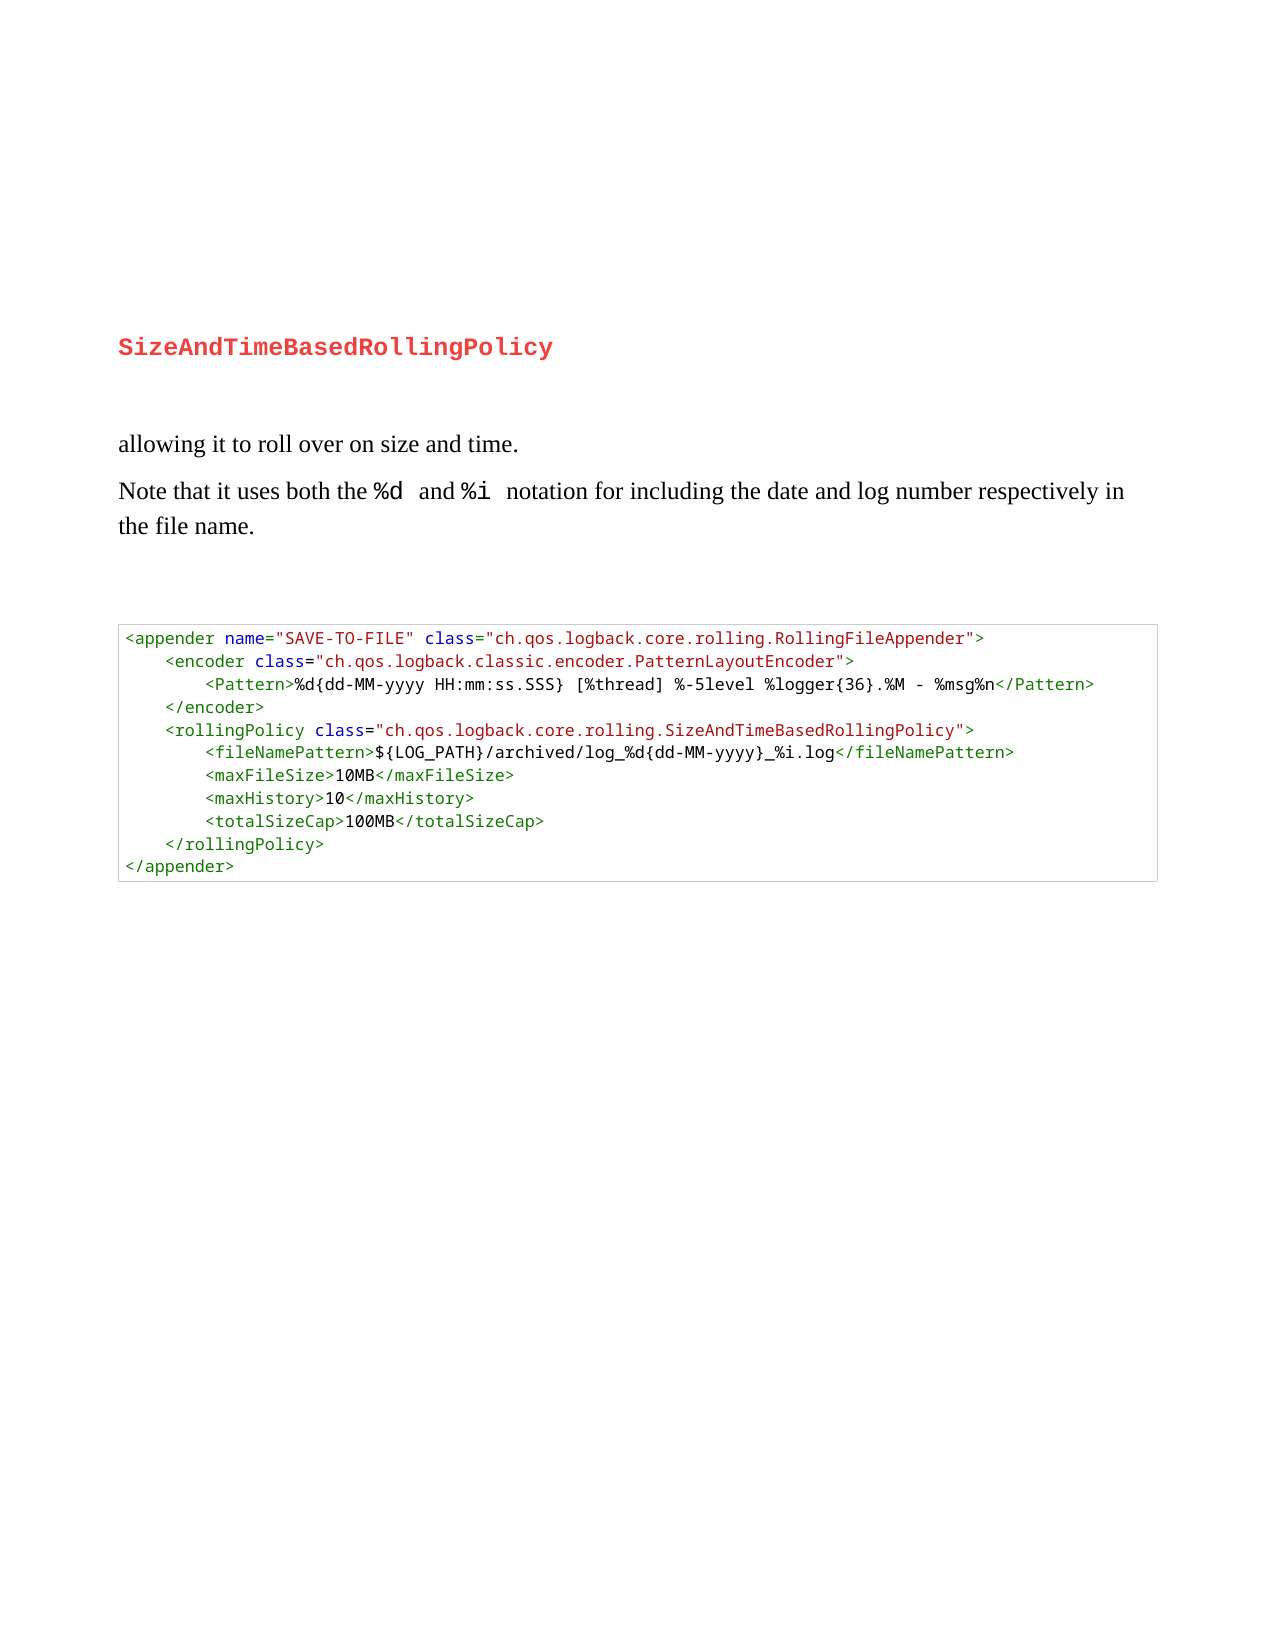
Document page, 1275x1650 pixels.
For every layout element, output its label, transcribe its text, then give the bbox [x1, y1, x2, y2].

text <maxHistory>10</maxHistory> [119, 783, 1157, 806]
text </appender> [119, 852, 1157, 881]
text <rollingPolicy class="ch.qos.logback.core.rolling.SizeAndTimeBasedRollingPolicy"> [119, 715, 1157, 738]
text <encoder class="ch.qos.logback.classic.encoder.PatternLayoutEncoder"> [119, 647, 1157, 669]
text [0, 699, 45, 722]
text </rollingPolicy> [119, 829, 1157, 852]
text <fileNamePattern>${LOG_PATH}/archived/log_%d{dd-MM-yyyy}_%i.log</fileNamePattern> [119, 738, 1157, 761]
text [0, 855, 45, 884]
text [0, 791, 45, 813]
text SizeAndTimeBasedRollingPolicy [118, 334, 1157, 362]
text </encoder> [119, 692, 1157, 715]
text <appender name="SAVE-TO-FILE" class="ch.qos.logback.core.rolling.RollingFileAppender"> [119, 625, 1157, 647]
text [0, 836, 45, 855]
text [0, 813, 45, 836]
text [0, 768, 45, 791]
text <totalSizeCap>100MB</totalSizeCap> [119, 806, 1157, 829]
text <Pattern>%d{dd-MM-yyyy HH:mm:ss.SSS} [%thread] %-5level %logger{36}.%M - %msg%n</Pattern> [119, 669, 1157, 692]
text Note that it uses both the %d and %i notation for including the date and log number respectively in the file name. [118, 476, 1157, 540]
text allowing it to roll over on size and time. [118, 429, 1157, 457]
text <maxFileSize>10MB</maxFileSize> [119, 761, 1157, 783]
